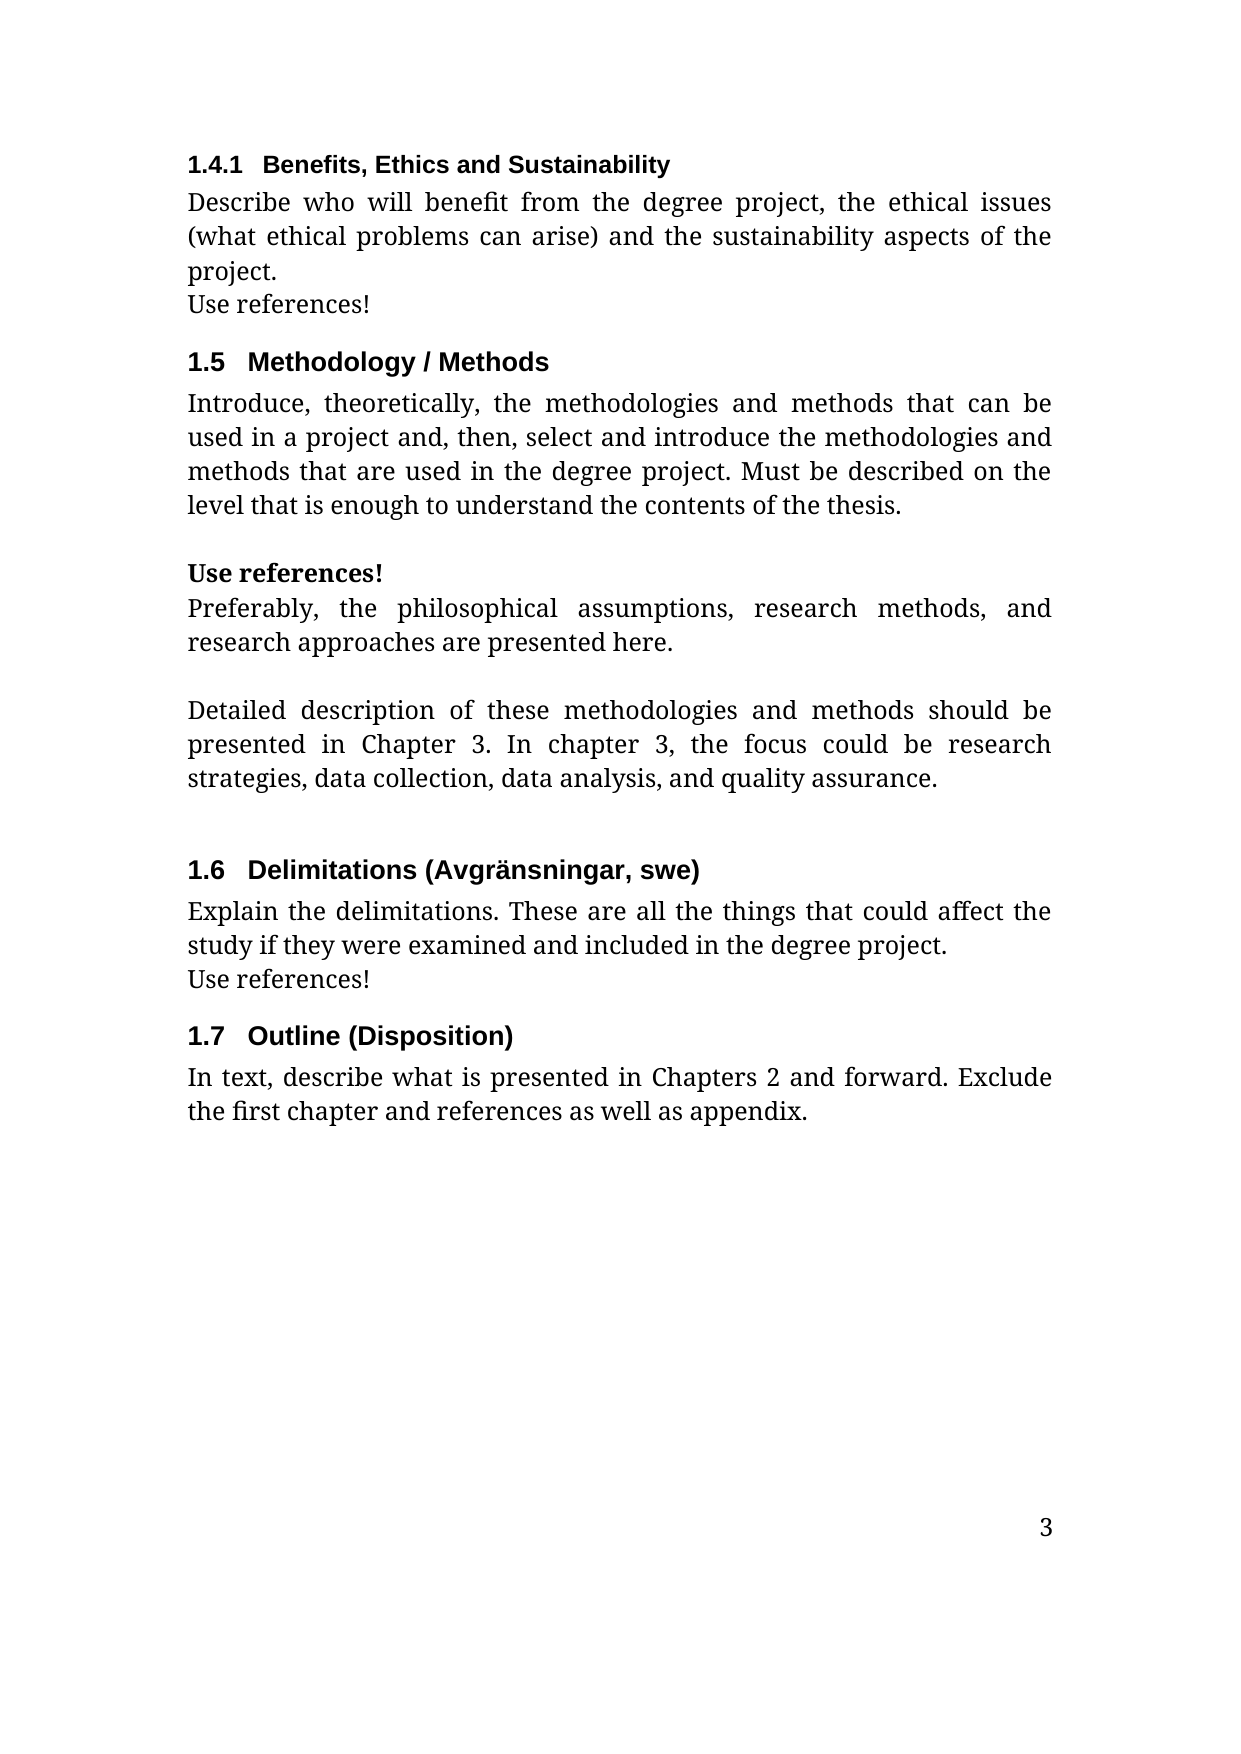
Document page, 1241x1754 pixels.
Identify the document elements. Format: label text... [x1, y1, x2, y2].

subtitle Delimitations (Avgränsningar, swe) [187, 854, 1053, 885]
text Preferably, the philosophical assumptions, research methods, and research approaches are presented here. [187, 590, 1053, 658]
subtitle Methodology / Methods [187, 346, 1053, 377]
text In text, describe what is presented in Chapters 2 and forward. Exclude the first chapter and references as well as appendix. [187, 1060, 1053, 1128]
text Use references! [187, 961, 1053, 995]
subtitle Outline (Disposition) [187, 1020, 1053, 1052]
subtitle Benefits, Ethics and Sustainability [187, 150, 1053, 179]
text Detailed description of these methodologies and methods should be presented in Chapter 3. In chapter 3, the focus could be research strategies, data collection, data analysis, and quality assurance. [187, 692, 1053, 794]
text Introduce, theoretically, the methodologies and methods that can be used in a project and, then, select and introduce the methodologies and methods that are used in the degree project. Must be described on the level that is enough to understand the contents of the thesis. [187, 386, 1053, 522]
subtitle Use references! [187, 556, 1053, 590]
text Describe who will benefit from the degree project, the ethical issues (what ethical problems can arise) and the sustainability aspects of the project. [187, 185, 1053, 287]
text Use references! [187, 287, 1053, 321]
text Explain the delimitations. These are all the things that could affect the study if they were examined and included in the degree project. [187, 893, 1053, 961]
